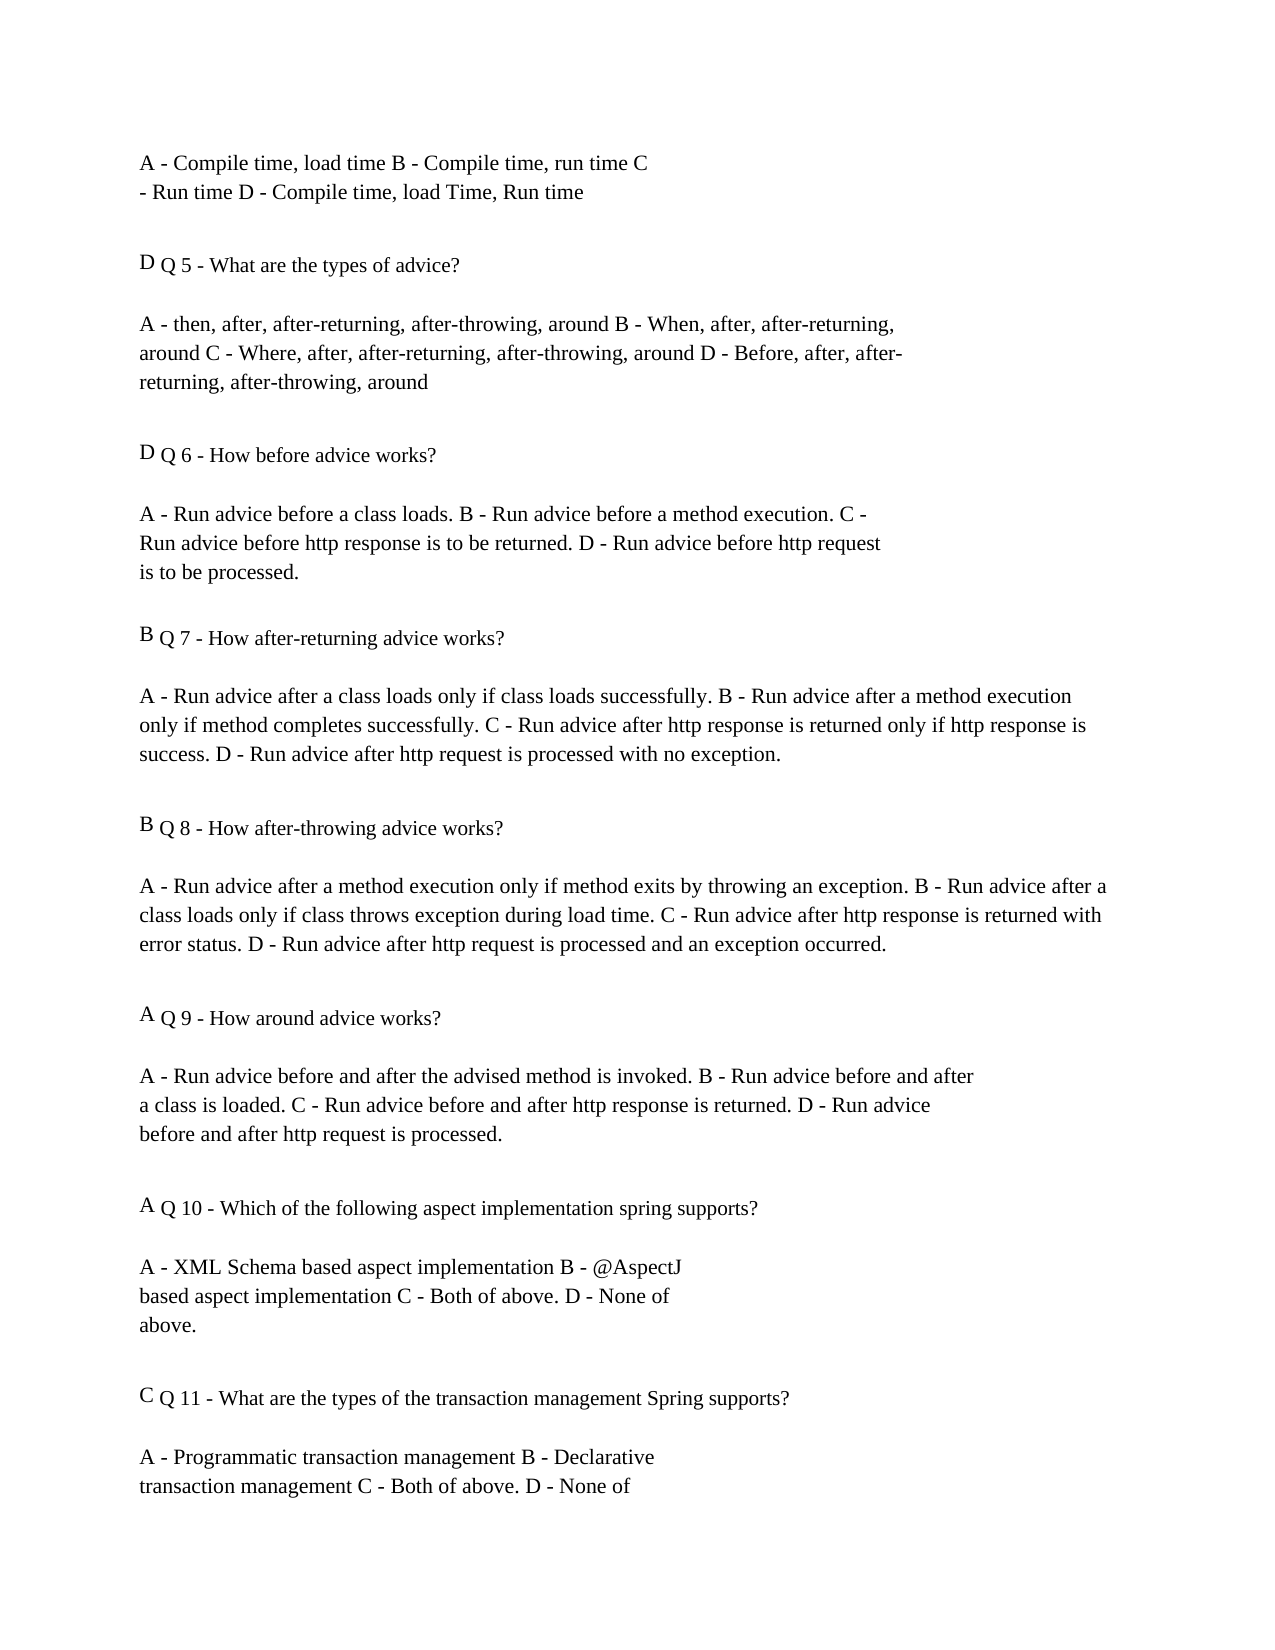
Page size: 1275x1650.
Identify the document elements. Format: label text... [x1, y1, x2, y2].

text A - Programmatic transaction management B - Declarative transaction management C - Both of above. D - None of [139, 1444, 686, 1498]
text A Q 10 - Which of the following aspect implementation spring supports? [139, 1178, 1067, 1220]
text D Q 6 - How before advice works? [139, 426, 568, 467]
text B Q 8 - How after-throwing advice works? [139, 798, 673, 840]
text A - Run advice before a class loads. B - Run advice before a method execution. C - Run advice before http response is to be returned. D - Run advice before http request is to be processed. [139, 501, 883, 584]
text A - then, after, after-returning, after-throwing, around B - When, after, after-returning, around C - Where, after, after-returning, after-throwing, around D - Before, after, after-returning, after-throwing, around [139, 311, 936, 394]
text B Q 7 - How after-returning advice works? [139, 608, 686, 649]
text A - Run advice after a method execution only if method exits by throwing an exception. B - Run advice after a class loads only if class throws exception during load time. C - Run advice after http response is returned with error status. D - Run advice after http request is processed and an exception occurred. [139, 873, 1132, 957]
text D Q 5 - What are the types of advice? [139, 235, 633, 277]
text A - Compile time, load time B - Compile time, run time C - Run time D - Compile time, load Time, Run time [139, 150, 659, 204]
text A Q 9 - How around advice works? [139, 988, 568, 1030]
text A - XML Schema based aspect implementation B - @AspectJ based aspect implementation C - Both of above. D - None of above. [139, 1254, 726, 1337]
text A - Run advice after a class loads only if class loads successfully. B - Run advice after a method execution only if method completes successfully. C - Run advice after http response is returned only if http response is success. D - Run advice after http request is processed with no exception. [139, 683, 1106, 766]
text A - Run advice before and after the advised method is invoked. B - Run advice before and after a class is loaded. C - Run advice before and after http response is returned. D - Run advice before and after http request is processed. [139, 1063, 988, 1147]
text C Q 11 - What are the types of the transaction management Spring supports? [139, 1368, 1119, 1410]
